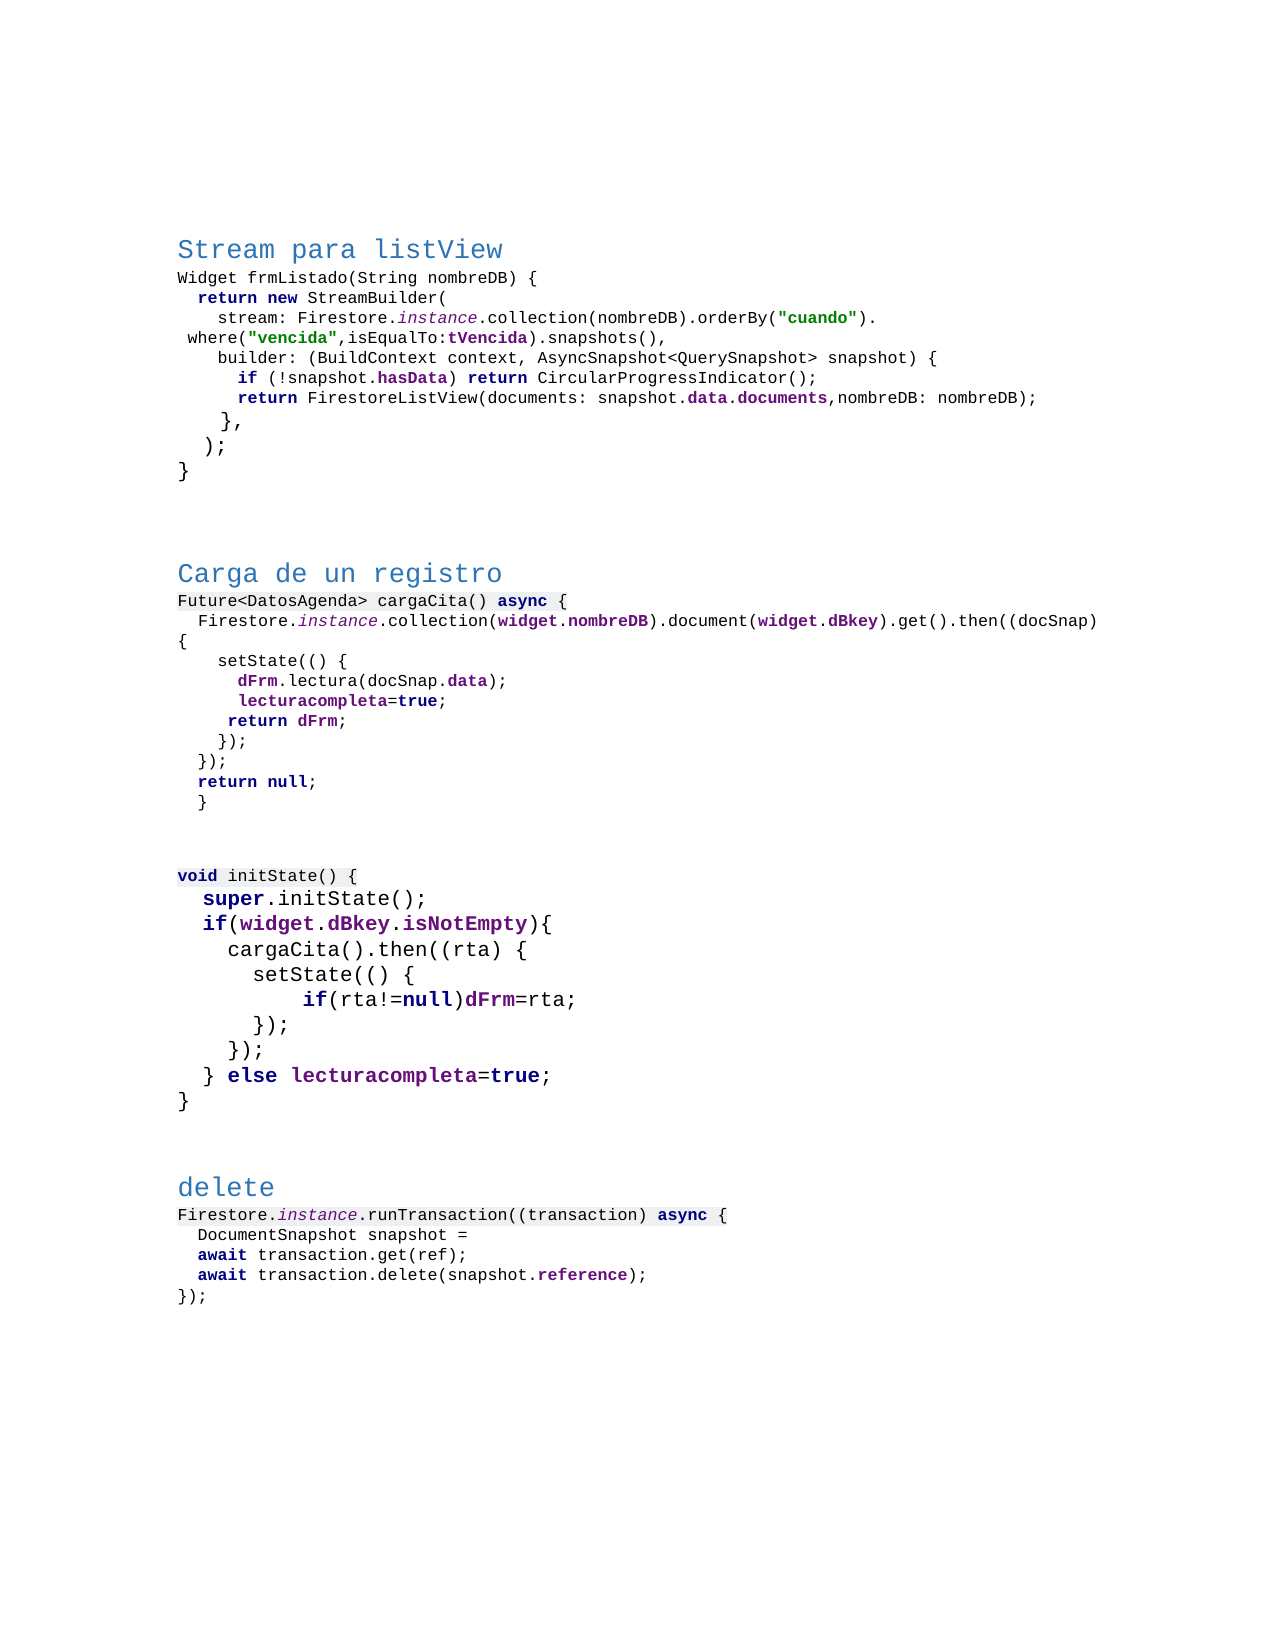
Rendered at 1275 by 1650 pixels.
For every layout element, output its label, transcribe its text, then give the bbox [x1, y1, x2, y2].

text dFrm.lectura(docSnap.data); [177, 673, 1098, 691]
subtitle delete [177, 1174, 1098, 1204]
text Future<DatosAgenda> cargaCita() async { [177, 592, 1098, 611]
text return FirestoreListView(documents: snapshot.data.documents,nombreDB: nombreDB); [177, 390, 1098, 409]
text if (!snapshot.hasData) return CircularProgressIndicator(); [177, 370, 1098, 388]
text return dFrm; [177, 713, 1098, 732]
text Firestore.instance.collection(widget.nombreDB).document(widget.dBkey).get().then((docSnap) { [177, 612, 1098, 651]
text setState(() { [177, 652, 1098, 671]
text if(widget.dBkey.isNotEmpty){ [177, 913, 1098, 937]
subtitle Stream para listView [177, 236, 1098, 267]
text await transaction.get(ref); [177, 1247, 1098, 1266]
text } [177, 460, 1098, 484]
text return new StreamBuilder( [177, 289, 1098, 308]
text } [177, 1090, 1098, 1113]
text }); [177, 753, 1098, 772]
text setState(() { [177, 964, 1098, 987]
text stream: Firestore.instance.collection(nombreDB).orderBy("cuando"). [177, 309, 1098, 328]
text builder: (BuildContext context, AsyncSnapshot<QuerySnapshot> snapshot) { [177, 349, 1098, 368]
text where("vencida",isEqualTo:tVencida).snapshots(), [177, 329, 1098, 348]
text ); [177, 435, 1098, 459]
text if(rta!=null)dFrm=rta; [177, 989, 1098, 1013]
text Firestore.instance.runTransaction((transaction) async { [177, 1207, 1098, 1226]
text super.initState(); [177, 888, 1098, 912]
subtitle Carga de un registro [177, 559, 1098, 590]
text DocumentSnapshot snapshot = [177, 1227, 1098, 1246]
text } else lecturacompleta=true; [177, 1064, 1098, 1088]
text }); [177, 1287, 1098, 1306]
text } [177, 793, 1098, 812]
text }); [177, 1039, 1098, 1063]
text cargaCita().then((rta) { [177, 938, 1098, 962]
text return null; [177, 773, 1098, 792]
text lecturacompleta=true; [177, 693, 1098, 712]
text void initState() { [177, 868, 1098, 887]
text }, [177, 410, 1098, 433]
text }); [177, 1014, 1098, 1038]
text }); [177, 733, 1098, 752]
text await transaction.delete(snapshot.reference); [177, 1267, 1098, 1286]
text Widget frmListado(String nombreDB) { [177, 269, 1098, 288]
